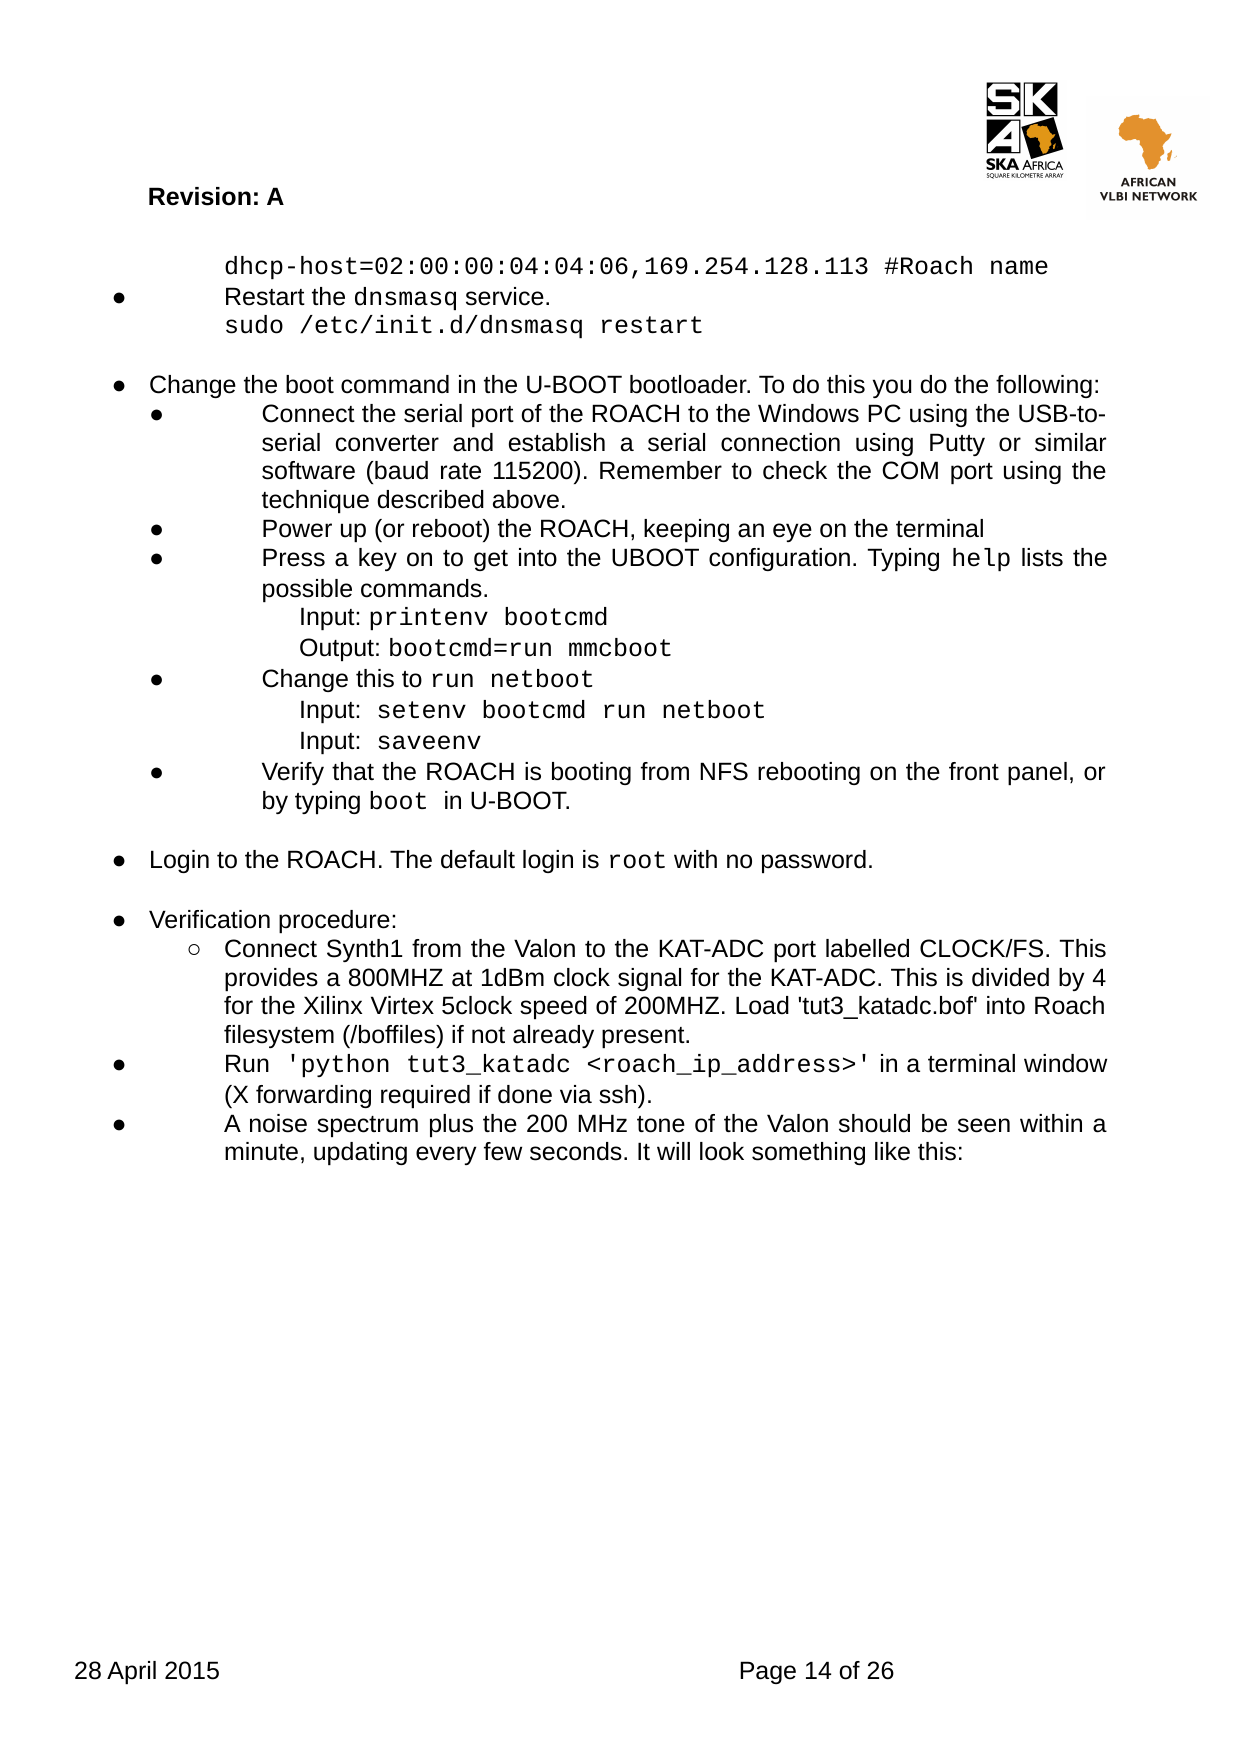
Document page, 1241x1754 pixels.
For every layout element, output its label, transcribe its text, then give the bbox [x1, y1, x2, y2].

list Run 'python tut3_katadc <roach_ip_address>' in a terminal window (X forwarding required if done via ssh). [111, 1049, 1108, 1108]
list Verification procedure: [111, 905, 1108, 934]
text Output: bootcmd=run mmcboot [299, 633, 1108, 664]
list Connect Synth1 from the Valon to the KAT-ADC port labelled CLOCK/FS. This provides a 800MHZ at 1dBm clock signal for the KAT-ADC. This is divided by 4 for the Xilinx Virtex 5clock speed of 200MHZ. Load 'tut3_katadc.bof' into Roach filesystem (/boffiles) if not already present. [186, 934, 1108, 1049]
list Change the boot command in the U-BOOT bootloader. To do this you do the following: [111, 370, 1108, 399]
picture [983, 80, 1067, 181]
list Restart the dnsmasq service. [111, 282, 1108, 313]
picture [1086, 96, 1211, 220]
list Change this to run netboot [149, 664, 1108, 695]
text Input: setenv bootcmd run netboot [299, 695, 1108, 726]
list Power up (or reboot) the ROACH, keeping an eye on the terminal [149, 514, 1108, 543]
text dhcp-host=02:00:00:04:04:06,169.254.128.113 #Roach name [224, 254, 1108, 282]
list Verify that the ROACH is booting from NFS rebooting on the front panel, or by typing boot in U-BOOT. [149, 757, 1108, 817]
text sudo /etc/init.d/dnsmasq restart [224, 313, 1108, 341]
list Login to the ROACH. The default login is root with no password. [111, 845, 1108, 876]
list Press a key on to get into the UBOOT configuration. Typing help lists the possible commands. [149, 543, 1108, 602]
list A noise spectrum plus the 200 MHz tone of the Valon should be seen within a minute, updating every few seconds. It will look something like this: [111, 1108, 1108, 1166]
text Input: printenv bootcmd [299, 602, 1108, 633]
text Input: saveenv [299, 726, 1108, 757]
list Connect the serial port of the ROACH to the Windows PC using the USB-to-serial converter and establish a serial connection using Putty or similar software (baud rate 115200). Remember to check the COM port using the technique described above. [149, 399, 1108, 514]
